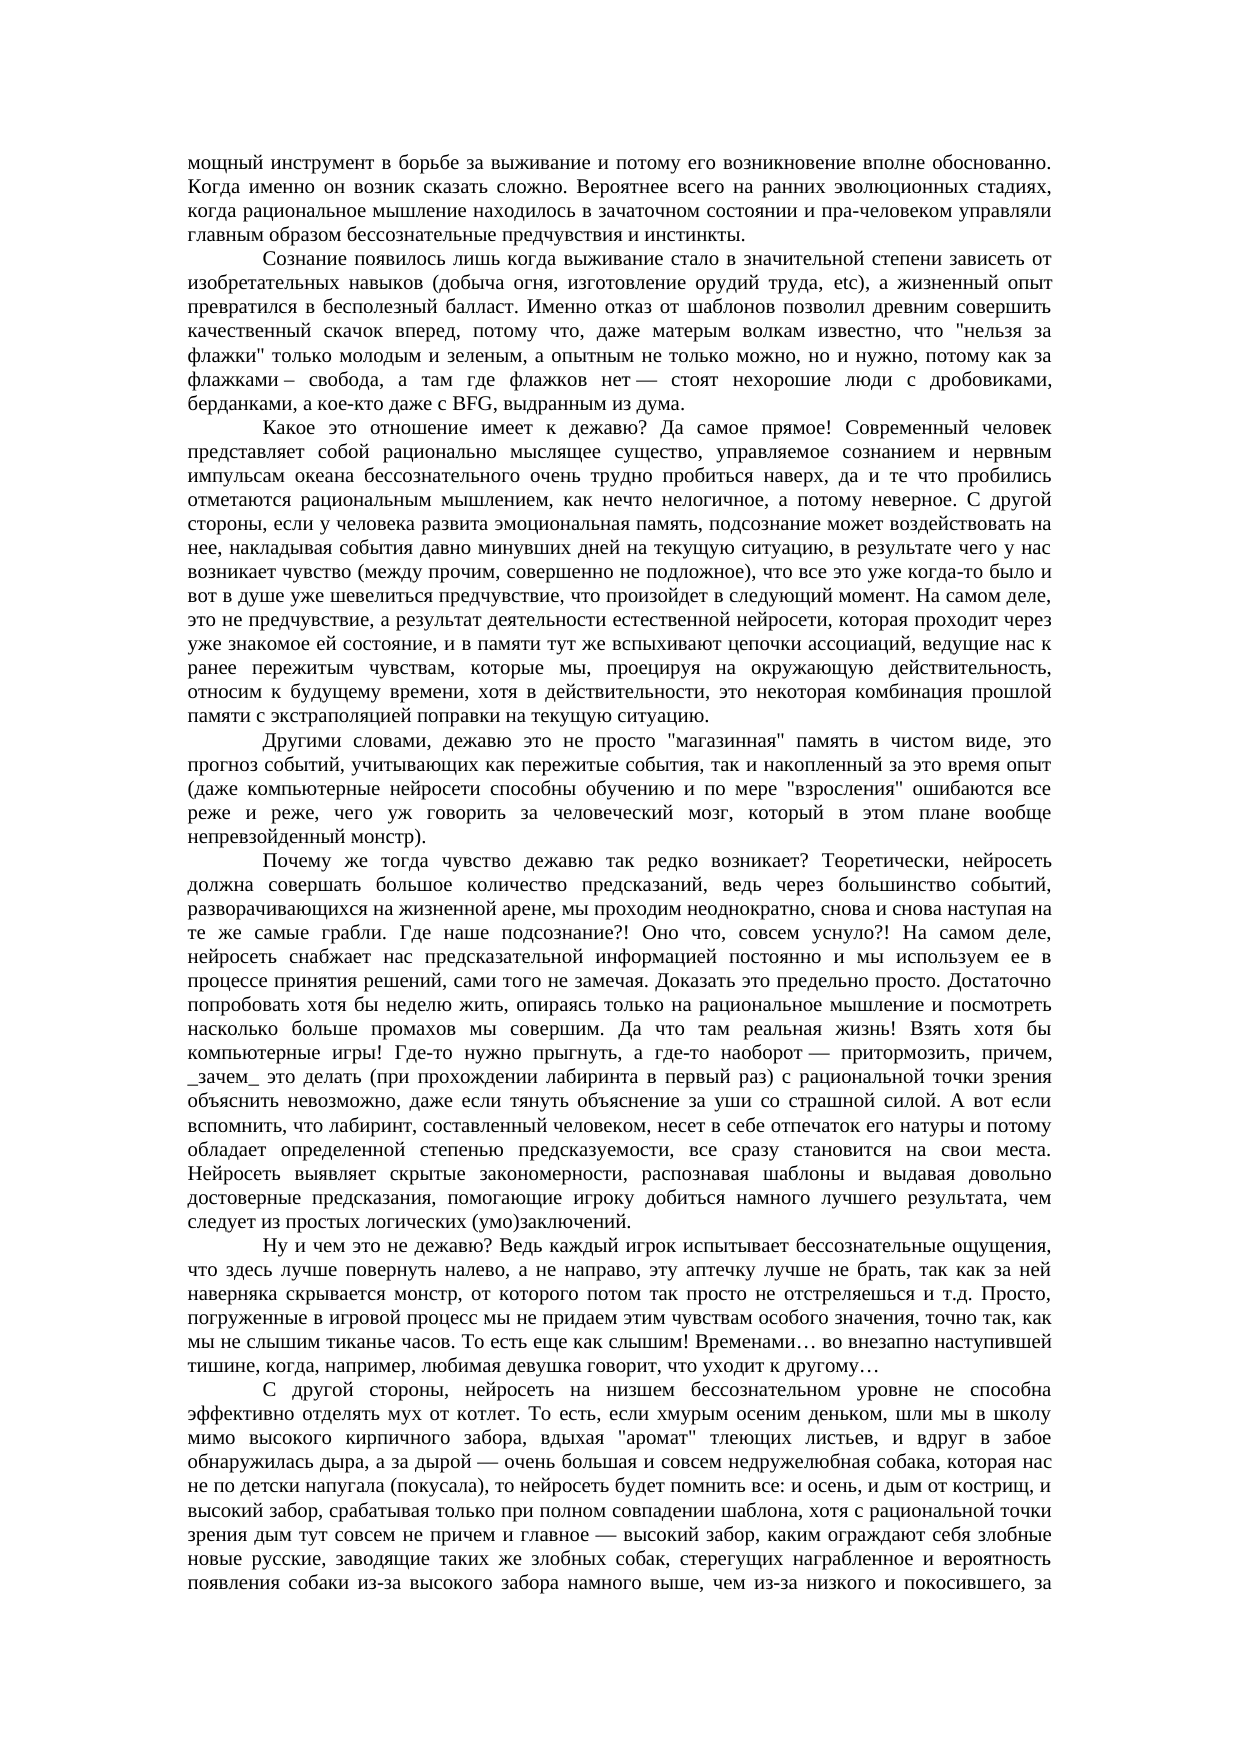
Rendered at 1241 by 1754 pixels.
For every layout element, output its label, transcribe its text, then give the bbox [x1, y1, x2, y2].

text Другими словами, дежавю это не просто "магазинная" память в чистом виде, это прогноз событий, учитывающих как пережитые события, так и накопленный за это время опыт (даже компьютерные нейросети способны обучению и по мере "взросления" ошибаются все реже и реже, чего уж говорить за человеческий мозг, который в этом плане вообще непревзойденный монстр). [187, 727, 1053, 848]
text мощный инструмент в борьбе за выживание и потому его возникновение вполне обоснованно. Когда именно он возник сказать сложно. Вероятнее всего на ранних эволюционных стадиях, когда рациональное мышление находилось в зачаточном состоянии и пра-человеком управляли главным образом бессознательные предчувствия и инстинкты. [187, 150, 1053, 246]
text Почему же тогда чувство дежавю так редко возникает? Теоретически, нейросеть должна совершать большое количество предсказаний, ведь через большинство событий, разворачивающихся на жизненной арене, мы проходим неоднократно, снова и снова наступая на те же самые грабли. Где наше подсознание?! Оно что, совсем уснуло?! На самом деле, нейросеть снабжает нас предсказательной информацией постоянно и мы используем ее в процессе принятия решений, сами того не замечая. Доказать это предельно просто. Достаточно попробовать хотя бы неделю жить, опираясь только на рациональное мышление и посмотреть насколько больше промахов мы совершим. Да что там реальная жизнь! Взять хотя бы компьютерные игры! Где-то нужно прыгнуть, а где-то наоборот — притормозить, причем, _зачем_ это делать (при прохождении лабиринта в первый раз) с рациональной точки зрения объяснить невозможно, даже если тянуть объяснение за уши со страшной силой. А вот если вспомнить, что лабиринт, составленный человеком, несет в себе отпечаток его натуры и потому обладает определенной степенью предсказуемости, все сразу становится на свои места. Нейросеть выявляет скрытые закономерности, распознавая шаблоны и выдавая довольно достоверные предсказания, помогающие игроку добиться намного лучшего результата, чем следует из простых логических (умо)заключений. [187, 848, 1053, 1233]
text Какое это отношение имеет к дежавю? Да самое прямое! Современный человек представляет собой рационально мыслящее существо, управляемое сознанием и нервным импульсам океана бессознательного очень трудно пробиться наверх, да и те что пробились отметаются рациональным мышлением, как нечто нелогичное, а потому неверное. С другой стороны, если у человека развита эмоциональная память, подсознание может воздействовать на нее, накладывая события давно минувших дней на текущую ситуацию, в результате чего у нас возникает чувство (между прочим, совершенно не подложное), что все это уже когда-то было и вот в душе уже шевелиться предчувствие, что произойдет в следующий момент. На самом деле, это не предчувствие, а результат деятельности естественной нейросети, которая проходит через уже знакомое ей состояние, и в памяти тут же вспыхивают цепочки ассоциаций, ведущие нас к ранее пережитым чувствам, которые мы, проецируя на окружающую действительность, относим к будущему времени, хотя в действительности, это некоторая комбинация прошлой памяти с экстраполяцией поправки на текущую ситуацию. [187, 415, 1053, 727]
text Сознание появилось лишь когда выживание стало в значительной степени зависеть от изобретательных навыков (добыча огня, изготовление орудий труда, etc), а жизненный опыт превратился в бесполезный балласт. Именно отказ от шаблонов позволил древним совершить качественный скачок вперед, потому что, даже матерым волкам известно, что "нельзя за флажки" только молодым и зеленым, а опытным не только можно, но и нужно, потому как за флажками – свобода, а там где флажков нет — стоят нехорошие люди с дробовиками, берданками, а кое-кто даже с BFG, выдранным из дума. [187, 246, 1053, 415]
text С другой стороны, нейросеть на низшем бессознательном уровне не способна эффективно отделять мух от котлет. То есть, если хмурым осеним деньком, шли мы в школу мимо высокого кирпичного забора, вдыхая "аромат" тлеющих листьев, и вдруг в забое обнаружилась дыра, а за дырой — очень большая и совсем недружелюбная собака, которая нас не по детски напугала (покусала), то нейросеть будет помнить все: и осень, и дым от кострищ, и высокий забор, срабатывая только при полном совпадении шаблона, хотя с рациональной точки зрения дым тут совсем не причем и главное — высокий забор, каким ограждают себя злобные новые русские, заводящие таких же злобных собак, стерегущих награбленное и вероятность появления собаки из-за высокого забора намного выше, чем из-за низкого и покосившего, за [187, 1377, 1053, 1594]
text Ну и чем это не дежавю? Ведь каждый игрок испытывает бессознательные ощущения, что здесь лучше повернуть налево, а не направо, эту аптечку лучше не брать, так как за ней наверняка скрывается монстр, от которого потом так просто не отстреляешься и т.д. Просто, погруженные в игровой процесс мы не придаем этим чувствам особого значения, точно так, как мы не слышим тиканье часов. То есть еще как слышим! Временами… во внезапно наступившей тишине, когда, например, любимая девушка говорит, что уходит к другому… [187, 1233, 1053, 1377]
